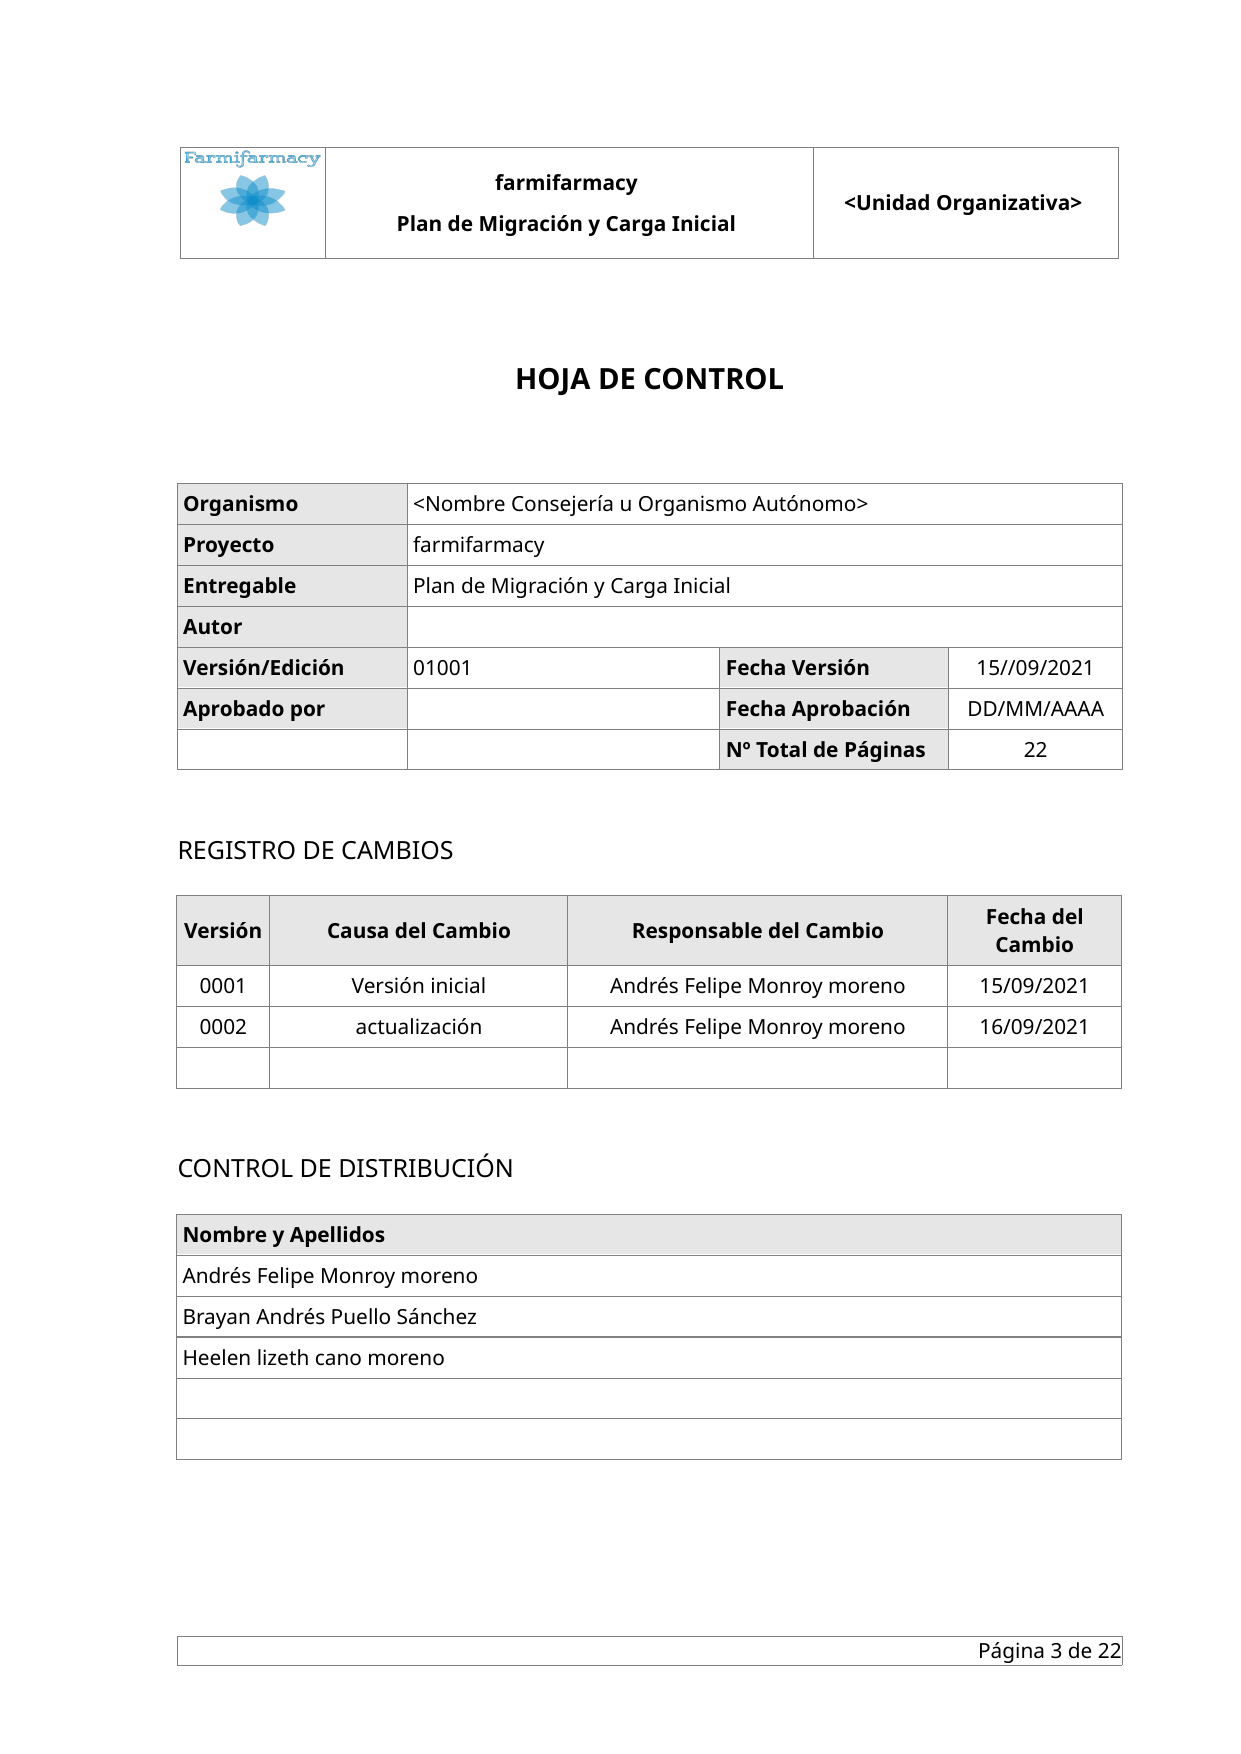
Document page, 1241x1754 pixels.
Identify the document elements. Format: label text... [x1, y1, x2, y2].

table_header Organismo [178, 484, 407, 524]
table_cell farmifarmacy [408, 525, 1122, 565]
table_cell [178, 730, 407, 769]
table_cell [177, 1419, 1121, 1459]
table_cell [408, 689, 719, 728]
table_header Nombre y Apellidos [177, 1215, 1121, 1254]
table_cell [408, 730, 719, 769]
table_header Responsable del Cambio [568, 896, 947, 965]
table_cell 15/09/2021 [948, 966, 1121, 1006]
table_cell Proyecto [178, 525, 407, 565]
table_cell Brayan Andrés Puello Sánchez [177, 1297, 1121, 1336]
table_cell DD/MM/AAAA [949, 689, 1122, 728]
text CONTROL DE DISTRIBUCIÓN [177, 1151, 1122, 1185]
table_cell 24 [949, 730, 1122, 769]
table_header Causa del Cambio [270, 896, 567, 965]
table_cell [270, 1048, 567, 1088]
table_cell 16/09/2021 [948, 1007, 1121, 1047]
table_cell Entregable [178, 566, 407, 606]
table_cell Heelen lizeth cano moreno [177, 1338, 1121, 1377]
table_cell actualización [270, 1007, 567, 1047]
table_cell 15//09/2021 [949, 648, 1122, 687]
table_cell Plan de Migración y Carga Inicial [408, 566, 1122, 606]
table_cell [177, 1379, 1121, 1418]
table_header Fecha del Cambio [948, 896, 1121, 965]
table_cell Andrés Felipe Monroy moreno [177, 1256, 1121, 1296]
table_cell Autor [178, 607, 407, 647]
table_cell [408, 607, 1122, 647]
table_cell [177, 1048, 269, 1088]
table_cell Andrés Felipe Monroy moreno [568, 1007, 947, 1047]
table_header <Nombre Consejería u Organismo Autónomo> [408, 484, 1122, 524]
table_cell 0002 [177, 1007, 269, 1047]
text HOJA DE CONTROL [177, 358, 1122, 398]
table_cell Aprobado por [178, 689, 407, 728]
table_cell Fecha Versión [720, 648, 948, 687]
table_cell 0001 [408, 648, 719, 687]
table_cell Versión/Edición [178, 648, 407, 687]
table_cell [948, 1048, 1121, 1088]
text REGISTRO DE CAMBIOS [177, 833, 1122, 867]
table_header Versión [177, 896, 269, 965]
table_cell Andrés Felipe Monroy moreno [568, 966, 947, 1006]
table_cell 0001 [177, 966, 269, 1006]
table_cell Versión inicial [270, 966, 567, 1006]
table_cell Nº Total de Páginas [720, 730, 948, 769]
table_cell Fecha Aprobación [720, 689, 948, 728]
table_cell [568, 1048, 947, 1088]
